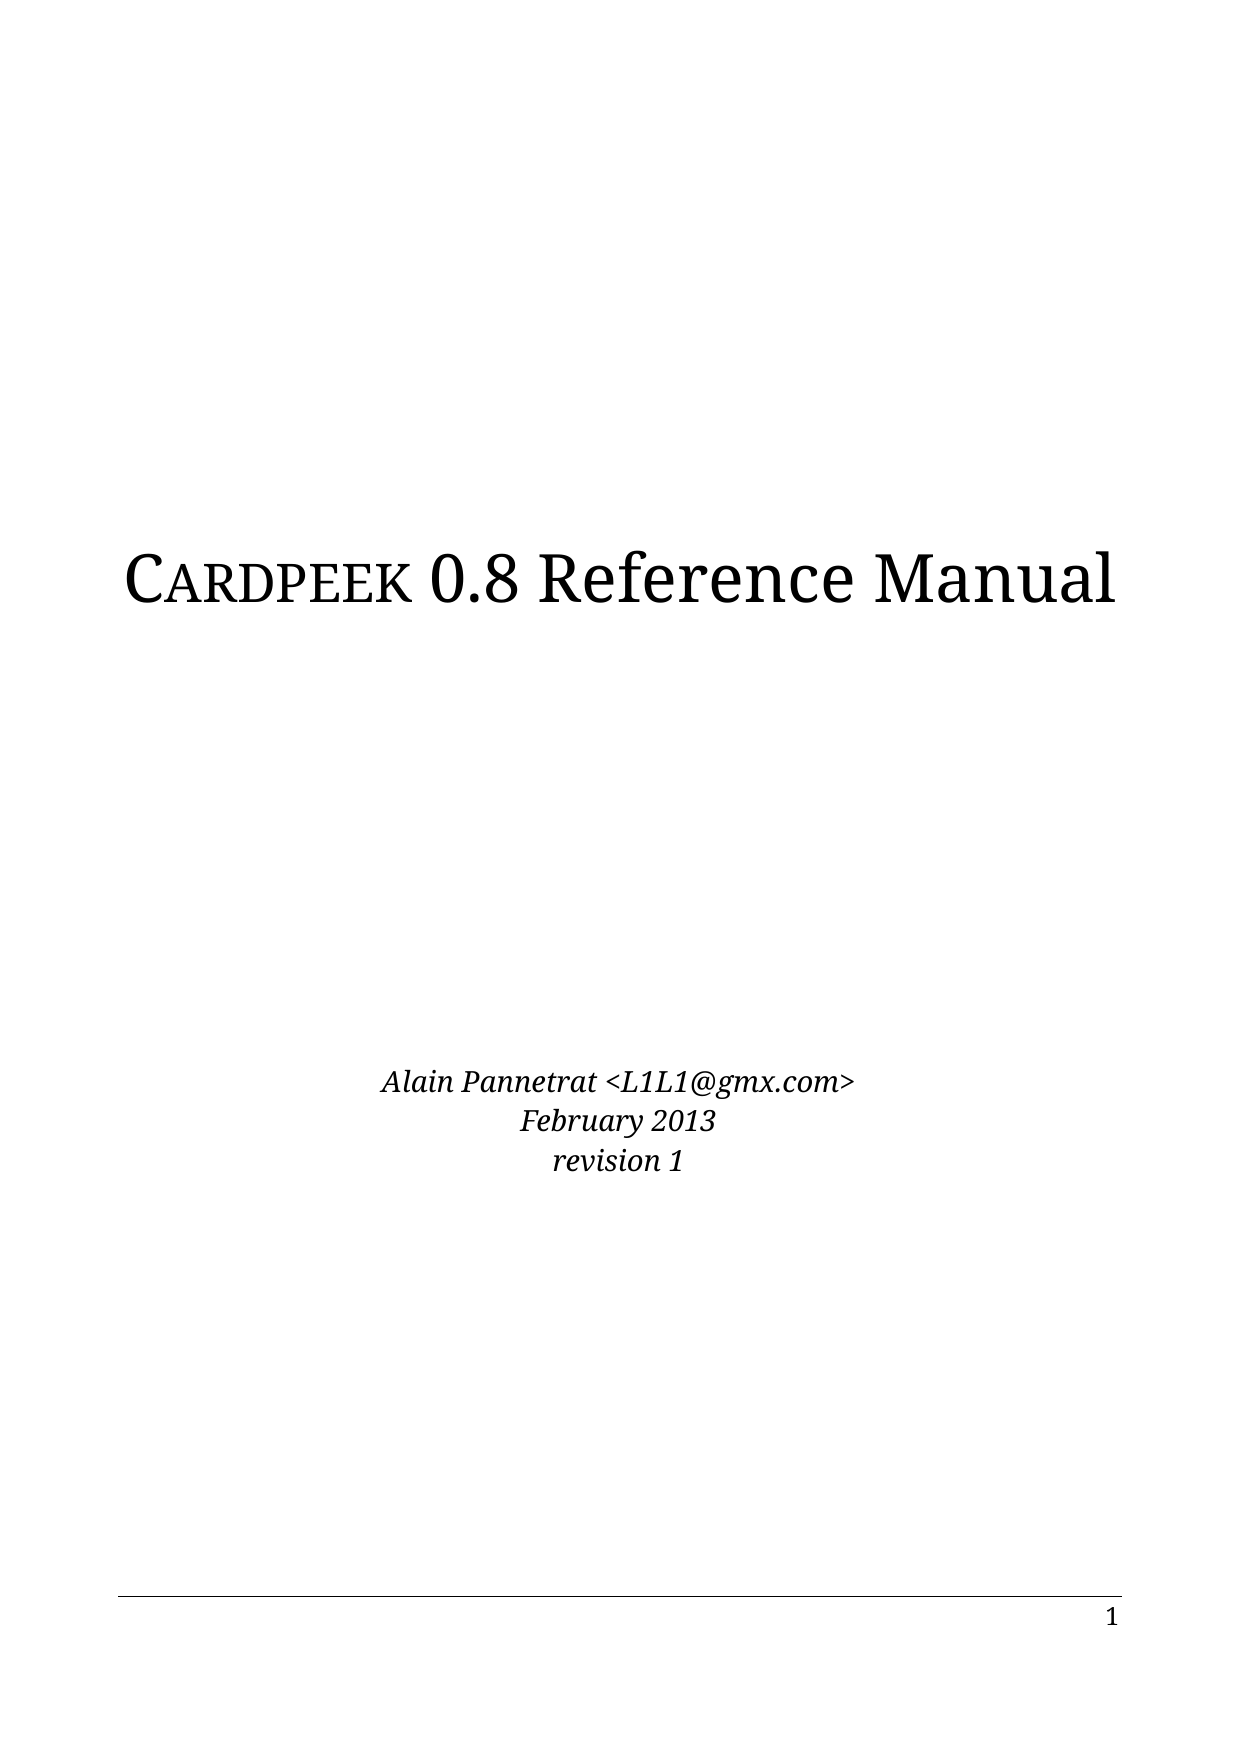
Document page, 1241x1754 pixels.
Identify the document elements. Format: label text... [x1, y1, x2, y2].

subtitle Alain Pannetrat <L1L1@gmx.com> February 2013 revision 1 [118, 1061, 1122, 1180]
title Cardpeek 0.8 Reference Manual [118, 532, 1122, 622]
